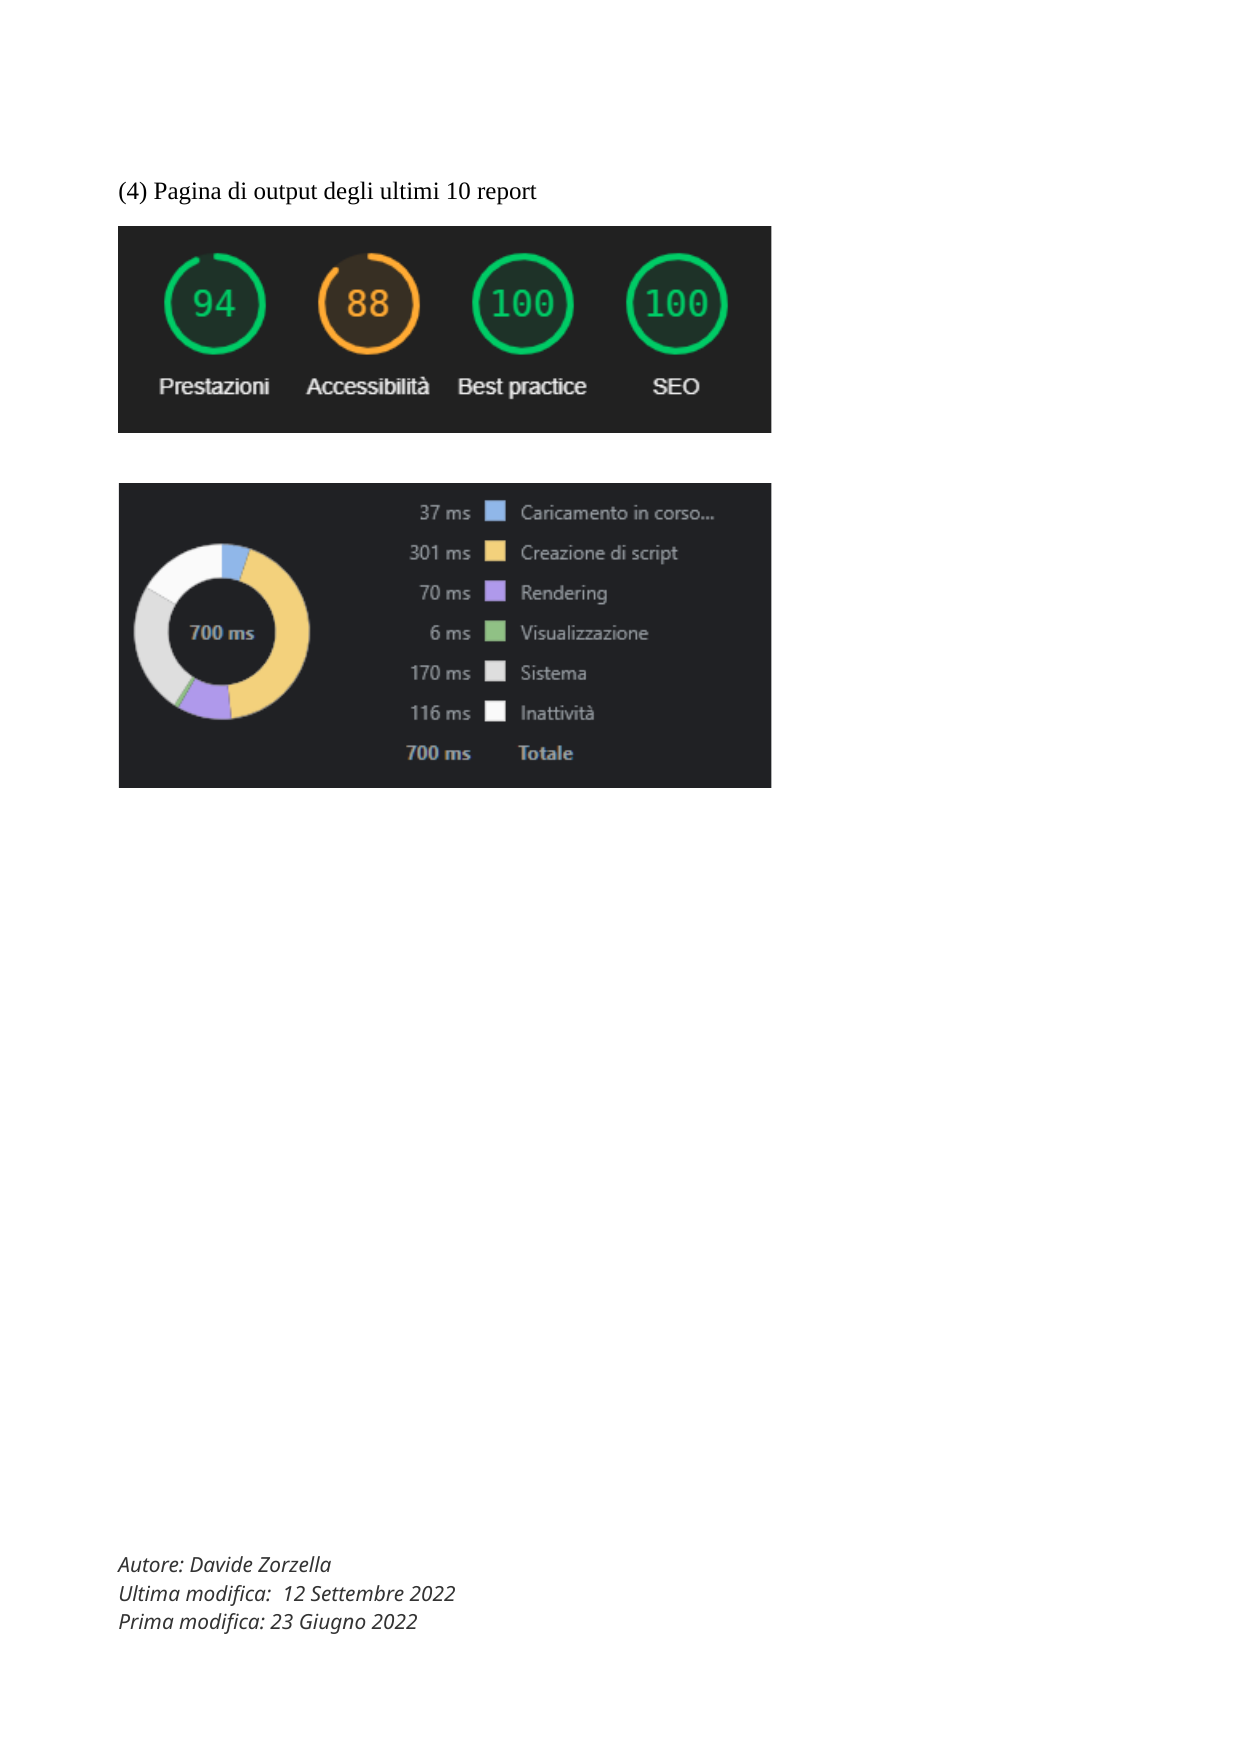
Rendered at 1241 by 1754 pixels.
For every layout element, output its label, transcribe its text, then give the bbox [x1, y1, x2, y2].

picture [239, 255, 575, 433]
text (4) Pagina di output degli ultimi 10 report [118, 176, 1122, 205]
